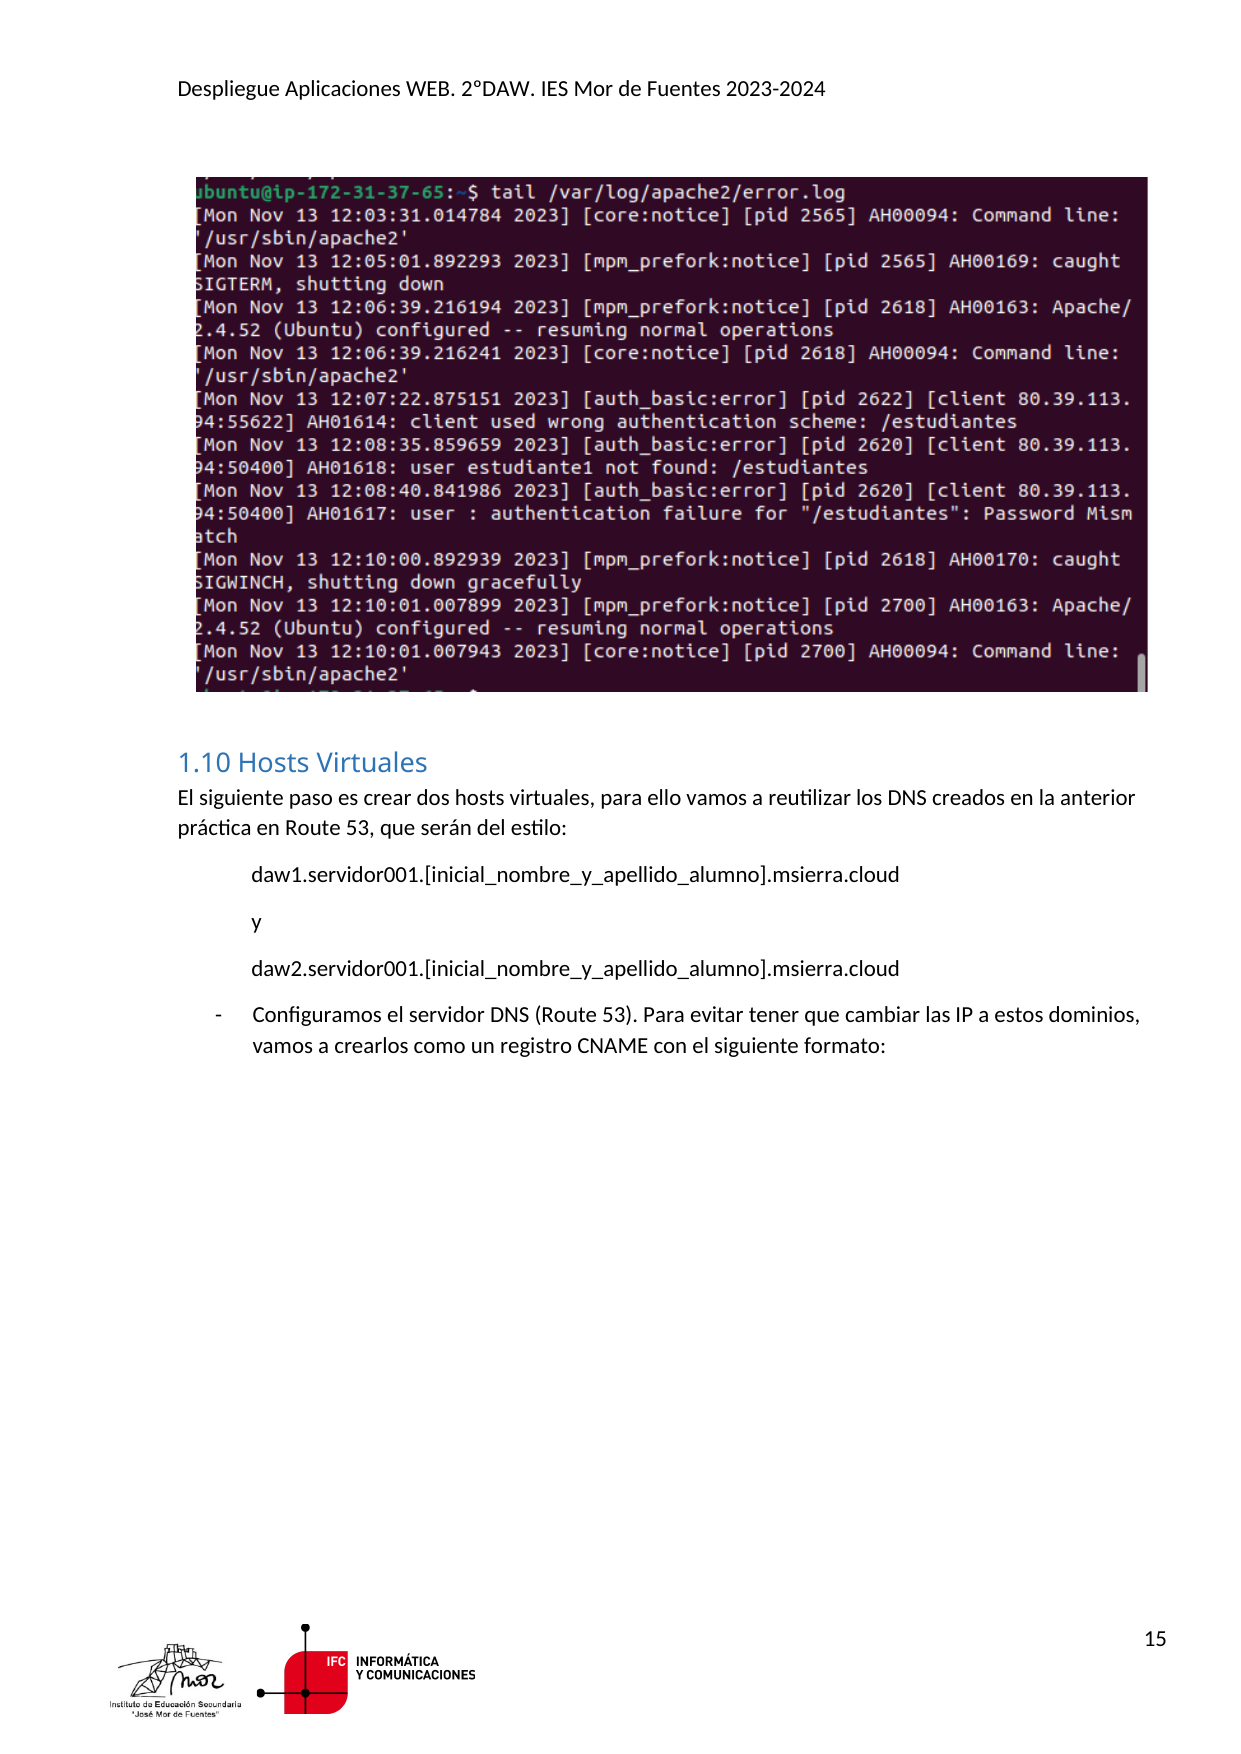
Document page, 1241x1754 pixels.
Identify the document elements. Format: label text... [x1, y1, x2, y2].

text daw1.servidor001.[inicial_nombre_y_apellido_alumno].msierra.cloud [177, 860, 1167, 888]
picture [256, 1624, 475, 1714]
text El siguiente paso es crear dos hosts virtuales, para ello vamos a reutilizar los DNS creados en la anterior práctica en Route 53, que serán del estilo: [177, 783, 1167, 841]
text daw2.servidor001.[inicial_nombre_y_apellido_alumno].msierra.cloud [177, 954, 1167, 982]
picture [196, 177, 1148, 692]
subtitle Hosts Virtuales [177, 743, 1167, 780]
text y [177, 907, 1167, 935]
picture [100, 1631, 249, 1736]
list Configuramos el servidor DNS (Route 53). Para evitar tener que cambiar las IP a estos dominios, vamos a crearlos como un registro CNAME con el siguiente formato: [215, 1001, 1167, 1059]
